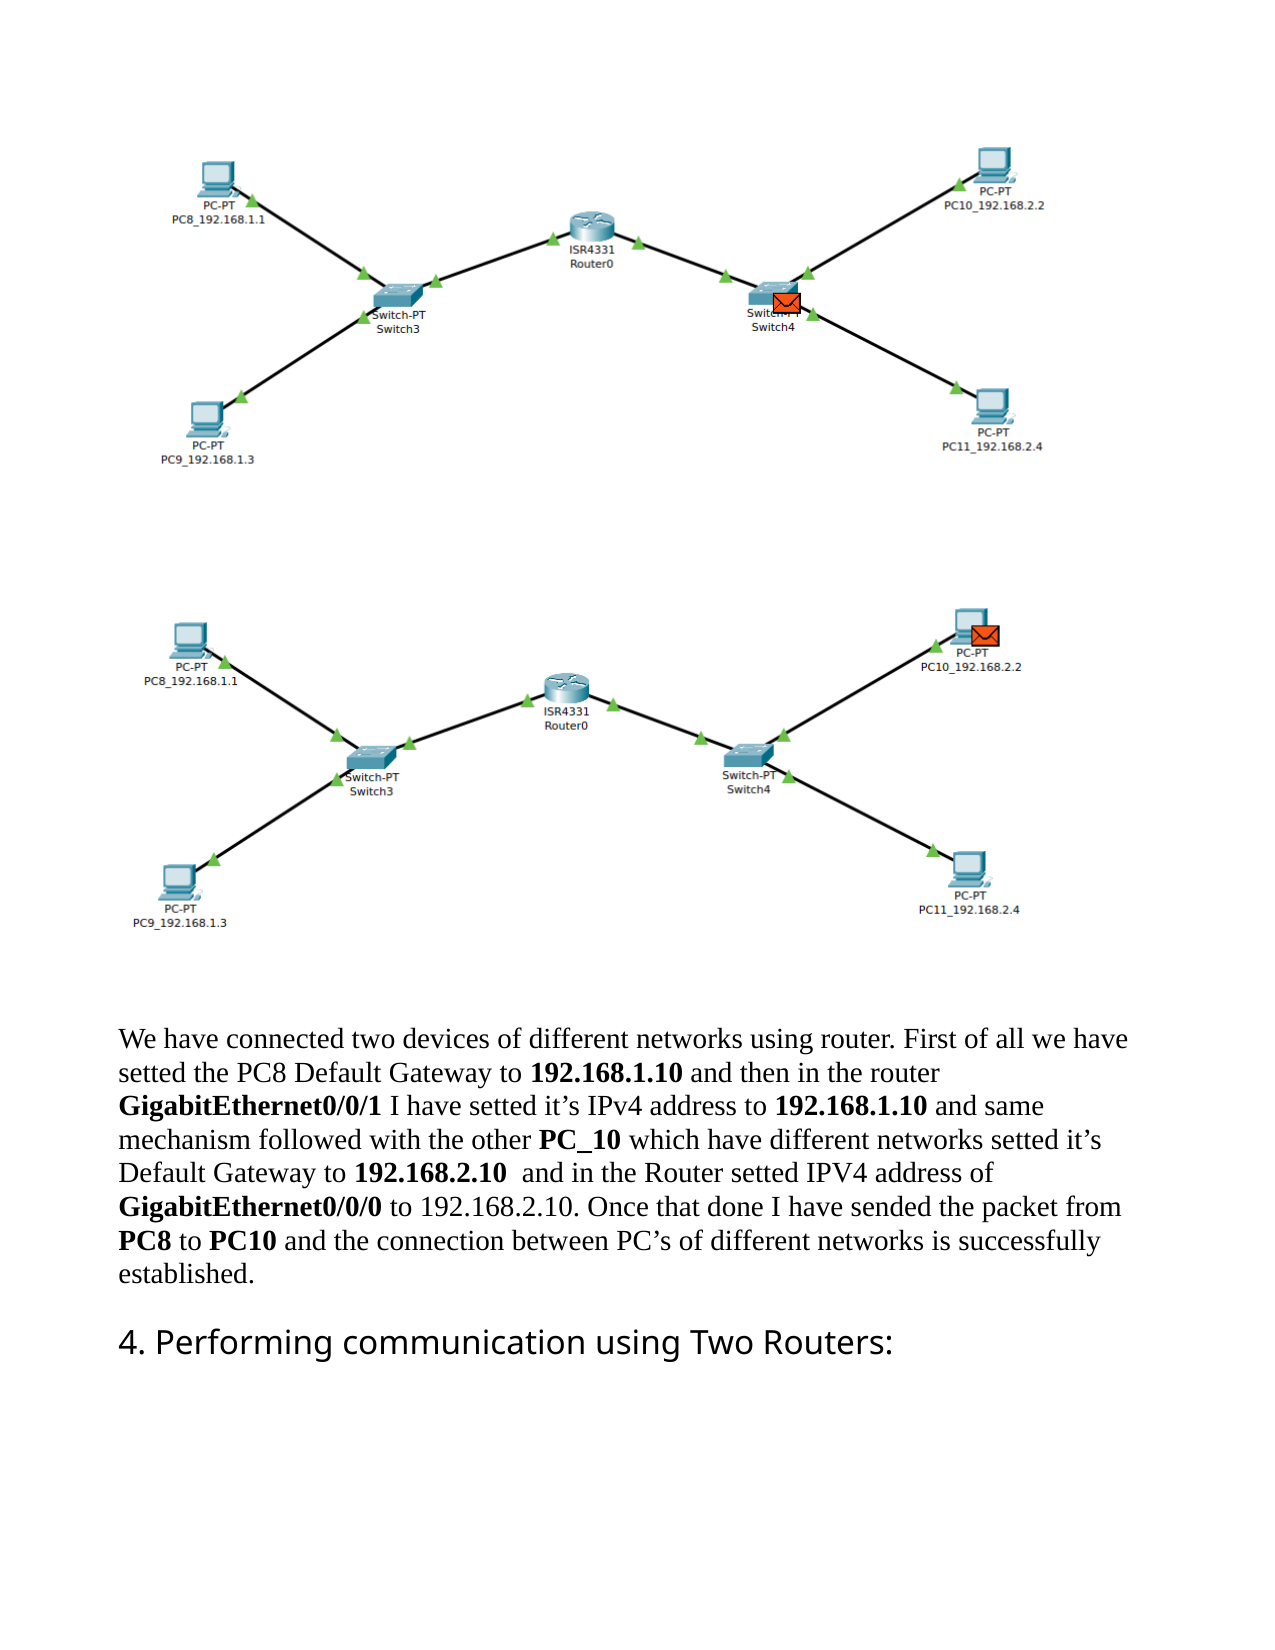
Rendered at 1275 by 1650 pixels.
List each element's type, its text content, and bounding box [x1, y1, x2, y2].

text 4. Performing communication using Two Routers: [118, 1318, 1157, 1364]
picture [118, 589, 1157, 1022]
picture [118, 118, 1157, 557]
text We have connected two devices of different networks using router. First of all we have setted the PC8 Default Gateway to 192.168.1.10 and then in the router GigabitEthernet0/0/1 I have setted it’s IPv4 address to 192.168.1.10 and same mechanism followed with the other PC_10 which have different networks setted it’s Default Gateway to 192.168.2.10 and in the Router setted IPV4 address of GigabitEthernet0/0/0 to 192.168.2.10. Once that done I have sended the packet from PC8 to PC10 and the connection between PC’s of different networks is successfully established. [118, 1022, 1157, 1290]
